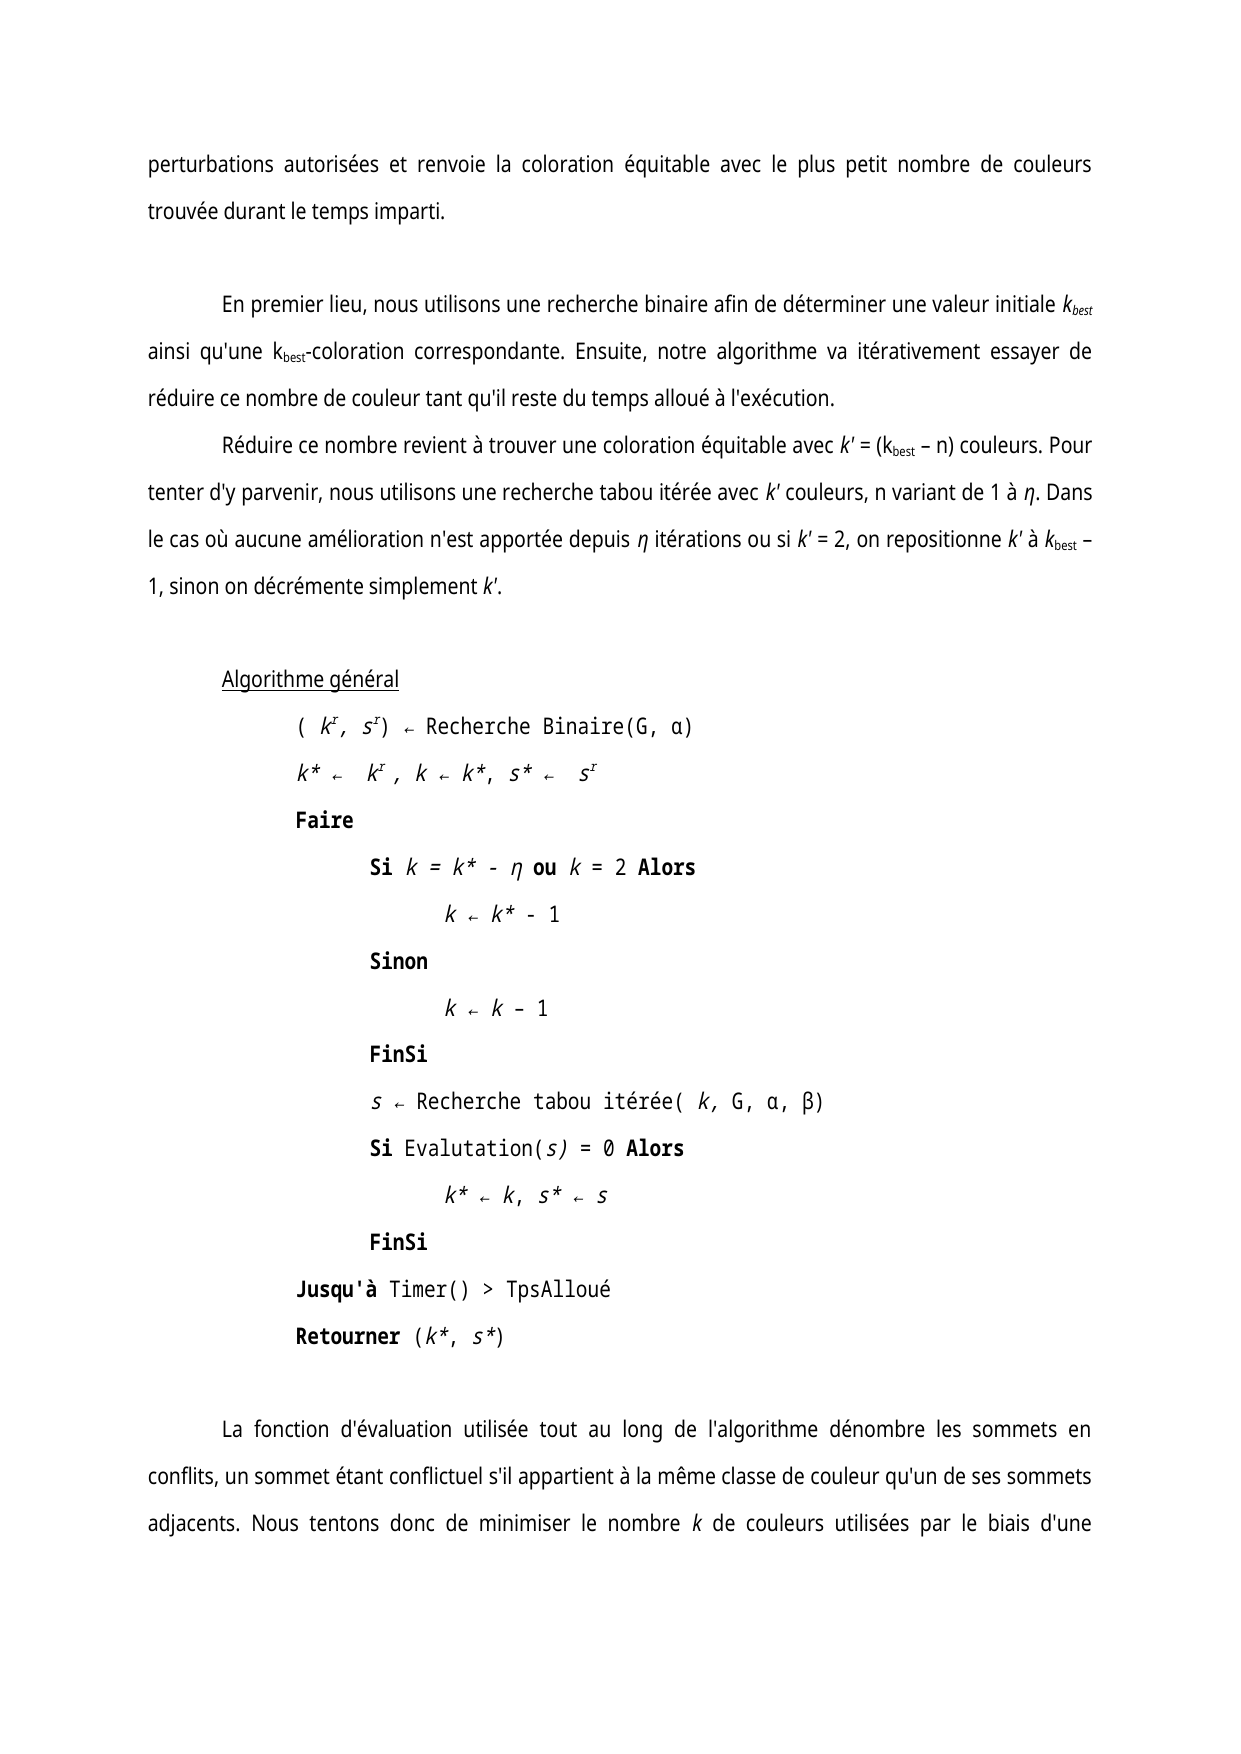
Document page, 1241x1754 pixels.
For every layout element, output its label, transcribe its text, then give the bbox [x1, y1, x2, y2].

text La fonction d'évaluation utilisée tout au long de l'algorithme dénombre les sommets en conflits, un sommet étant conflictuel s'il appartient à la même classe de couleur qu'un de ses sommets adjacents. Nous tentons donc de minimiser le nombre k de couleurs utilisées par le biais d'une [148, 1413, 1092, 1538]
text ( kr, sr) ← Recherche Binaire(G, α) [148, 710, 1092, 741]
text s ← Recherche tabou itérée( k, G, α, β) [148, 1085, 1092, 1116]
text k* ← k, s* ← s [148, 1179, 1092, 1210]
text FinSi [148, 1038, 1092, 1069]
text Retourner (k*, s*) [148, 1319, 1092, 1351]
text Jusqu'à Timer() > TpsAlloué [148, 1273, 1092, 1304]
text perturbations autorisées et renvoie la coloration équitable avec le plus petit nombre de couleurs trouvée durant le temps imparti. [148, 148, 1092, 226]
text Faire [148, 804, 1092, 835]
text Algorithme général [148, 663, 1092, 694]
text FinSi [148, 1226, 1092, 1257]
text Si k = k* - η ou k = 2 Alors [148, 851, 1092, 882]
text k* ← kr , k ← k*, s* ← sr [148, 757, 1092, 788]
text k ← k – 1 [148, 991, 1092, 1023]
text Réduire ce nombre revient à trouver une coloration équitable avec k' = (kbest – n) couleurs. Pour tenter d'y parvenir, nous utilisons une recherche tabou itérée avec k' couleurs, n variant de 1 à η. Dans le cas où aucune amélioration n'est apportée depuis η itérations ou si k' = 2, on repositionne k' à kbest – 1, sinon on décrémente simplement k'. [148, 429, 1092, 601]
text Si Evalutation(s) = 0 Alors [148, 1132, 1092, 1163]
text Sinon [148, 944, 1092, 976]
text En premier lieu, nous utilisons une recherche binaire afin de déterminer une valeur initiale kbest ainsi qu'une kbest-coloration correspondante. Ensuite, notre algorithme va itérativement essayer de réduire ce nombre de couleur tant qu'il reste du temps alloué à l'exécution. [148, 288, 1092, 413]
text k ← k* - 1 [148, 898, 1092, 929]
